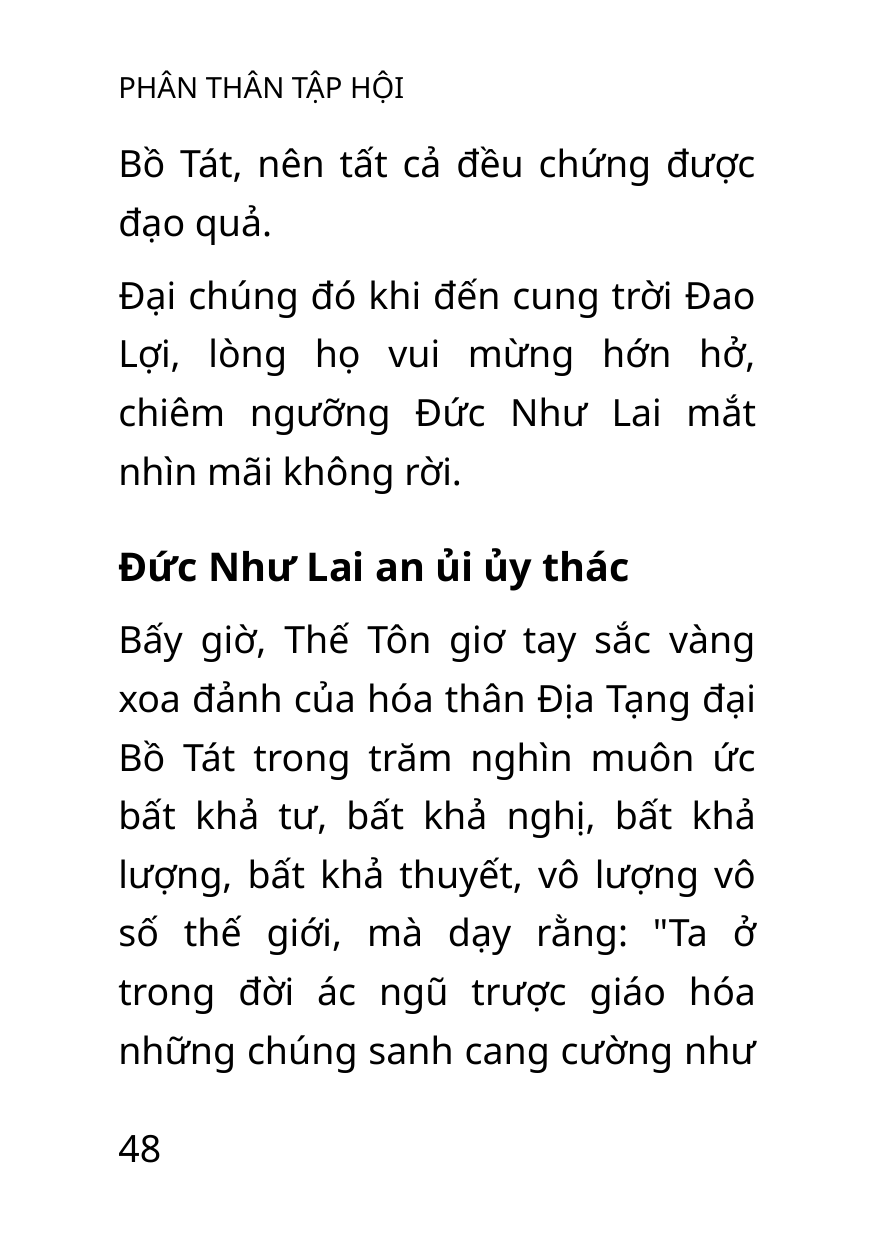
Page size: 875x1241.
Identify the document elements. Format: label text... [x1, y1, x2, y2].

text Bấy giờ, Thế Tôn giơ tay sắc vàng xoa đảnh của hóa thân Địa Tạng đại Bồ Tát trong trăm nghìn muôn ức bất khả tư, bất khả nghị, bất khả lượng, bất khả thuyết, vô lượng vô số thế giới, mà dạy rằng: "Ta ở trong đời ác ngũ trược giáo hóa những chúng sanh cang cường như [118, 613, 756, 1075]
subtitle Đức Như Lai an ủi ủy thác [118, 539, 756, 593]
text Đại chúng đó khi đến cung trời Đao Lợi, lòng họ vui mừng hớn hở, chiêm ngưỡng Đức Như Lai mắt nhìn mãi không rời. [118, 269, 756, 496]
text Bồ Tát, nên tất cả đều chứng được đạo quả. [118, 137, 756, 247]
